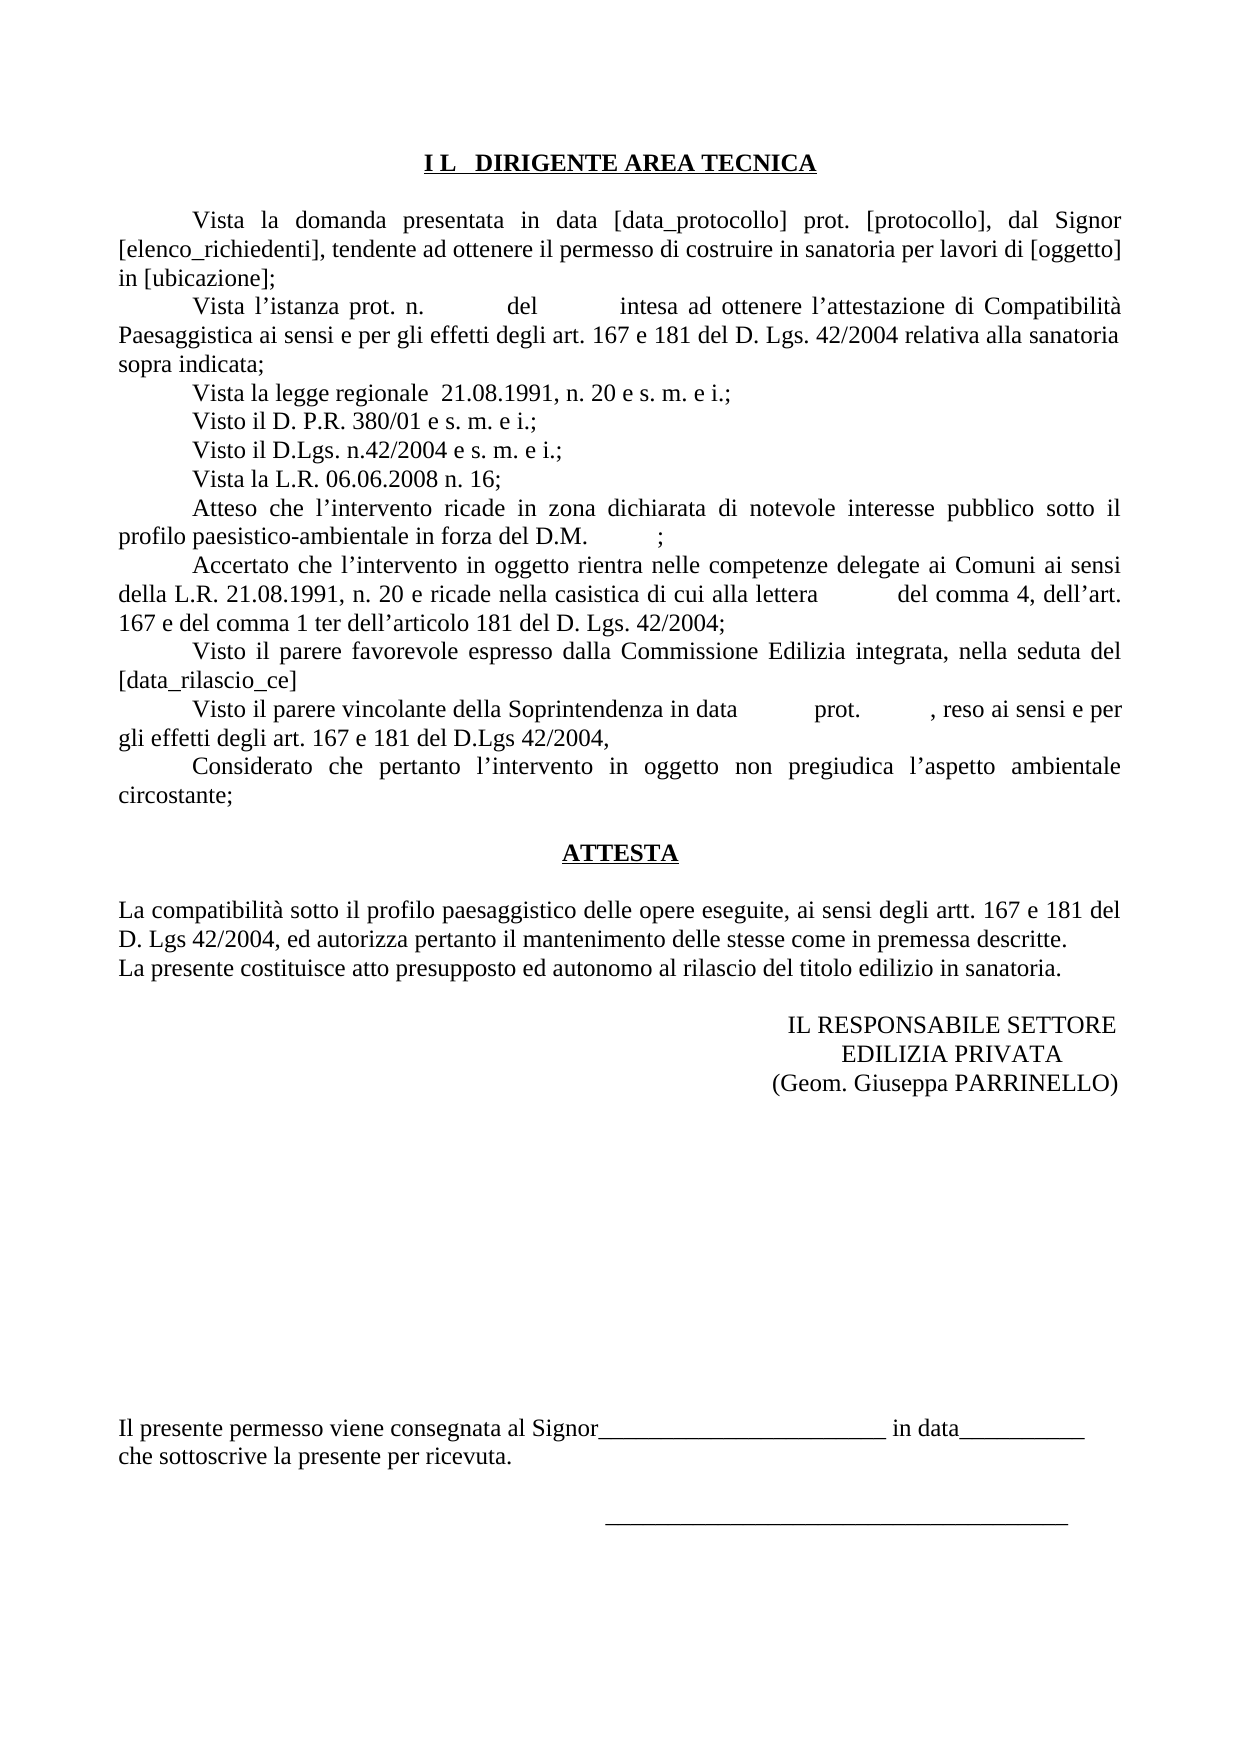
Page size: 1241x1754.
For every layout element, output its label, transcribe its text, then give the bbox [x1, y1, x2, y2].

text IL RESPONSABILE SETTORE EDILIZIA PRIVATA [782, 1010, 1122, 1068]
text Atteso che l’intervento ricade in zona dichiarata di notevole interesse pubblico sotto il profilo paesistico-ambientale in forza del D.M. ; [118, 493, 1122, 550]
text Accertato che l’intervento in oggetto rientra nelle competenze delegate ai Comuni ai sensi della L.R. 21.08.1991, n. 20 e ricade nella casistica di cui alla lettera del comma 4, dell’art. 167 e del comma 1 ter dell’articolo 181 del D. Lgs. 42/2004; [118, 550, 1122, 636]
text Visto il D.Lgs. n.42/2004 e s. m. e i.; [118, 435, 1122, 464]
text Considerato che pertanto l’intervento in oggetto non pregiudica l’aspetto ambientale circostante; [118, 751, 1122, 809]
subtitle ATTESTA [118, 838, 1122, 866]
text _____________________________________ [118, 1499, 1122, 1528]
text Visto il parere favorevole espresso dalla Commissione Edilizia integrata, nella seduta del [data_rilascio_ce] [118, 636, 1122, 694]
text Visto il parere vincolante della Soprintendenza in data prot. , reso ai sensi e per gli effetti degli art. 167 e 181 del D.Lgs 42/2004, [118, 694, 1122, 751]
text I L DIRIGENTE AREA TECNICA [118, 148, 1122, 176]
text Vista l’istanza prot. n. del intesa ad ottenere l’attestazione di Compatibilità Paesaggistica ai sensi e per gli effetti degli art. 167 e 181 del D. Lgs. 42/2004 relativa alla sanatoria sopra indicata; [118, 291, 1122, 378]
text La presente costituisce atto presupposto ed autonomo al rilascio del titolo edilizio in sanatoria. [118, 953, 1122, 981]
text (Geom. Giuseppa PARRINELLO) [118, 1068, 1122, 1096]
text La compatibilità sotto il profilo paesaggistico delle opere eseguite, ai sensi degli artt. 167 e 181 del D. Lgs 42/2004, ed autorizza pertanto il mantenimento delle stesse come in premessa descritte. [118, 895, 1122, 953]
text Il presente permesso viene consegnata al Signor_______________________ in data__________ che sottoscrive la presente per ricevuta. [118, 1413, 1122, 1470]
text Visto il D. P.R. 380/01 e s. m. e i.; [118, 406, 1122, 435]
text Vista la legge regionale 21.08.1991, n. 20 e s. m. e i.; [118, 378, 1122, 406]
text Vista la domanda presentata in data [data_protocollo] prot. [protocollo], dal Signor [elenco_richiedenti], tendente ad ottenere il permesso di costruire in sanatoria per lavori di [oggetto] in [ubicazione]; [118, 205, 1122, 291]
text Vista la L.R. 06.06.2008 n. 16; [118, 464, 1122, 493]
